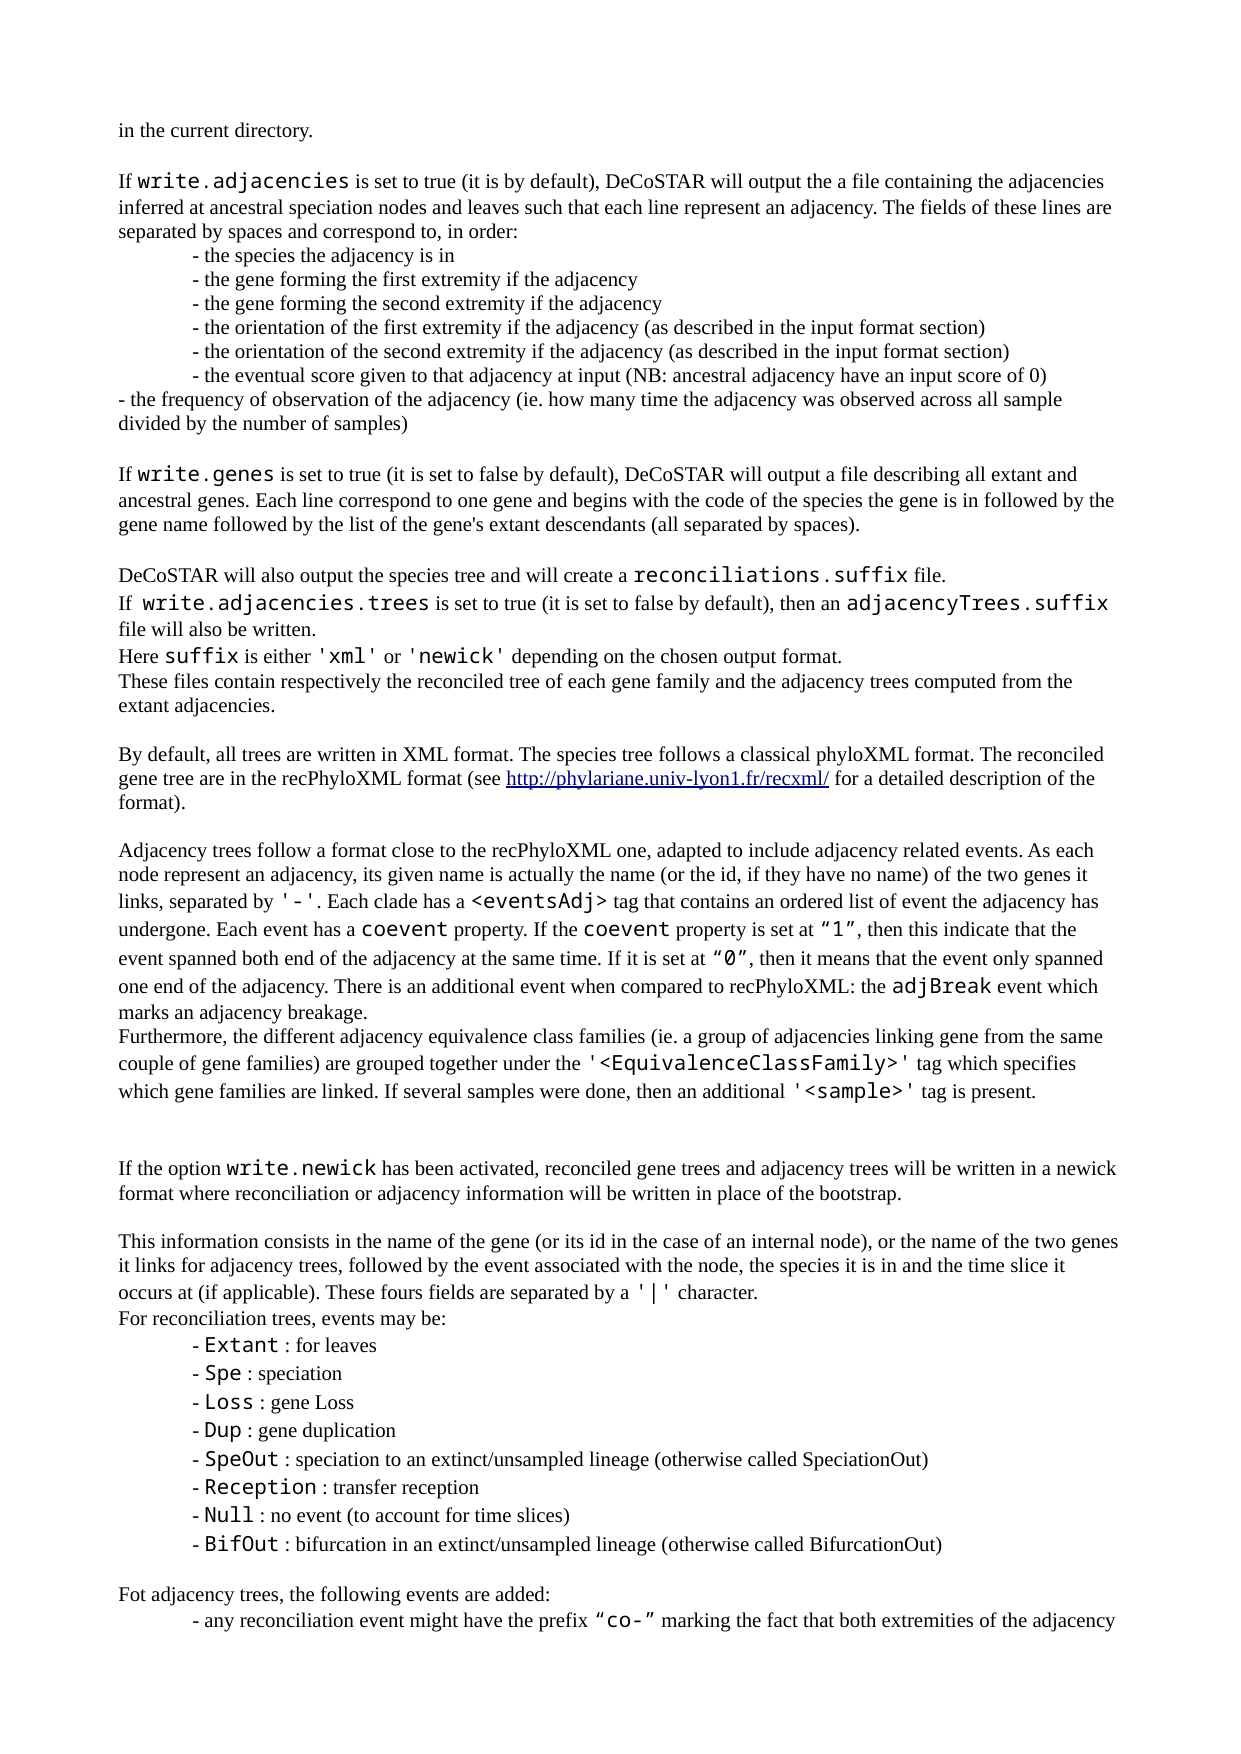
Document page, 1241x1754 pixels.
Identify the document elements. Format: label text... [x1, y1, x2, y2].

text If write.adjacencies.trees is set to true (it is set to false by default), then an adjacencyTrees.suffix file will also be written. [118, 588, 1122, 641]
text - SpeOut : speciation to an extinct/unsampled lineage (otherwise called SpeciationOut) [118, 1444, 1122, 1472]
text - any reconciliation event might have the prefix “co-” marking the fact that both extremities of the adjacency [118, 1606, 1122, 1634]
text - the gene forming the second extremity if the adjacency [118, 291, 1122, 315]
text If the option write.newick has been activated, reconciled gene trees and adjacency trees will be written in a newick format where reconciliation or adjacency information will be written in place of the bootstrap. [118, 1153, 1122, 1205]
text Adjacency trees follow a format close to the recPhyloXML one, adapted to include adjacency related events. As each node represent an adjacency, its given name is actually the name (or the id, if they have no name) of the two genes it links, separated by '-'. Each clade has a <eventsAdj> tag that contains an ordered list of event the adjacency has undergone. Each event has a coevent property. If the coevent property is set at “1”, then this indicate that the event spanned both end of the adjacency at the same time. If it is set at “0”, then it means that the event only spanned one end of the adjacency. There is an additional event when compared to recPhyloXML: the adjBreak event which marks an adjacency breakage. [118, 838, 1122, 1024]
text - the eventual score given to that adjacency at input (NB: ancestral adjacency have an input score of 0) [118, 363, 1122, 387]
text - Spe : speciation [118, 1358, 1122, 1387]
text - Null : no event (to account for time slices) [118, 1501, 1122, 1529]
text DeCoSTAR will also output the species tree and will create a reconciliations.suffix file. [118, 560, 1122, 588]
text This information consists in the name of the gene (or its id in the case of an internal node), or the name of the two genes it links for adjacency trees, followed by the event associated with the node, the species it is in and the time slice it occurs at (if applicable). These fours fields are separated by a '|' character. [118, 1229, 1122, 1306]
text - Loss : gene Loss [118, 1387, 1122, 1415]
text These files contain respectively the reconciled tree of each gene family and the adjacency trees computed from the extant adjacencies. [118, 669, 1122, 717]
text Here suffix is either 'xml' or 'newick' depending on the chosen output format. [118, 641, 1122, 669]
text - the gene forming the first extremity if the adjacency [118, 267, 1122, 291]
text - the orientation of the first extremity if the adjacency (as described in the input format section) [118, 315, 1122, 339]
text If write.adjacencies is set to true (it is by default), DeCoSTAR will output the a file containing the adjacencies inferred at ancestral speciation nodes and leaves such that each line represent an adjacency. The fields of these lines are separated by spaces and correspond to, in order: [118, 166, 1122, 243]
text By default, all trees are written in XML format. The species tree follows a classical phyloXML format. The reconciled gene tree are in the recPhyloXML format (see http://phylariane.univ-lyon1.fr/recxml/ for a detailed description of the format). [118, 742, 1122, 814]
text in the current directory. [118, 118, 1122, 142]
text - Extant : for leaves [118, 1330, 1122, 1358]
text - Dup : gene duplication [118, 1415, 1122, 1444]
text - the frequency of observation of the adjacency (ie. how many time the adjacency was observed across all sample divided by the number of samples) [118, 387, 1122, 435]
text Fot adjacency trees, the following events are added: [118, 1582, 1122, 1606]
text For reconciliation trees, events may be: [118, 1306, 1122, 1330]
text If write.genes is set to true (it is set to false by default), DeCoSTAR will output a file describing all extant and ancestral genes. Each line correspond to one gene and begins with the code of the species the gene is in followed by the gene name followed by the list of the gene's extant descendants (all separated by spaces). [118, 459, 1122, 536]
text - the species the adjacency is in [118, 243, 1122, 267]
text - Reception : transfer reception [118, 1472, 1122, 1501]
text - the orientation of the second extremity if the adjacency (as described in the input format section) [118, 339, 1122, 363]
text - BifOut : bifurcation in an extinct/unsampled lineage (otherwise called BifurcationOut) [118, 1529, 1122, 1557]
text Furthermore, the different adjacency equivalence class families (ie. a group of adjacencies linking gene from the same couple of gene families) are grouped together under the '<EquivalenceClassFamily>' tag which specifies which gene families are linked. If several samples were done, then an additional '<sample>' tag is present. [118, 1024, 1122, 1105]
